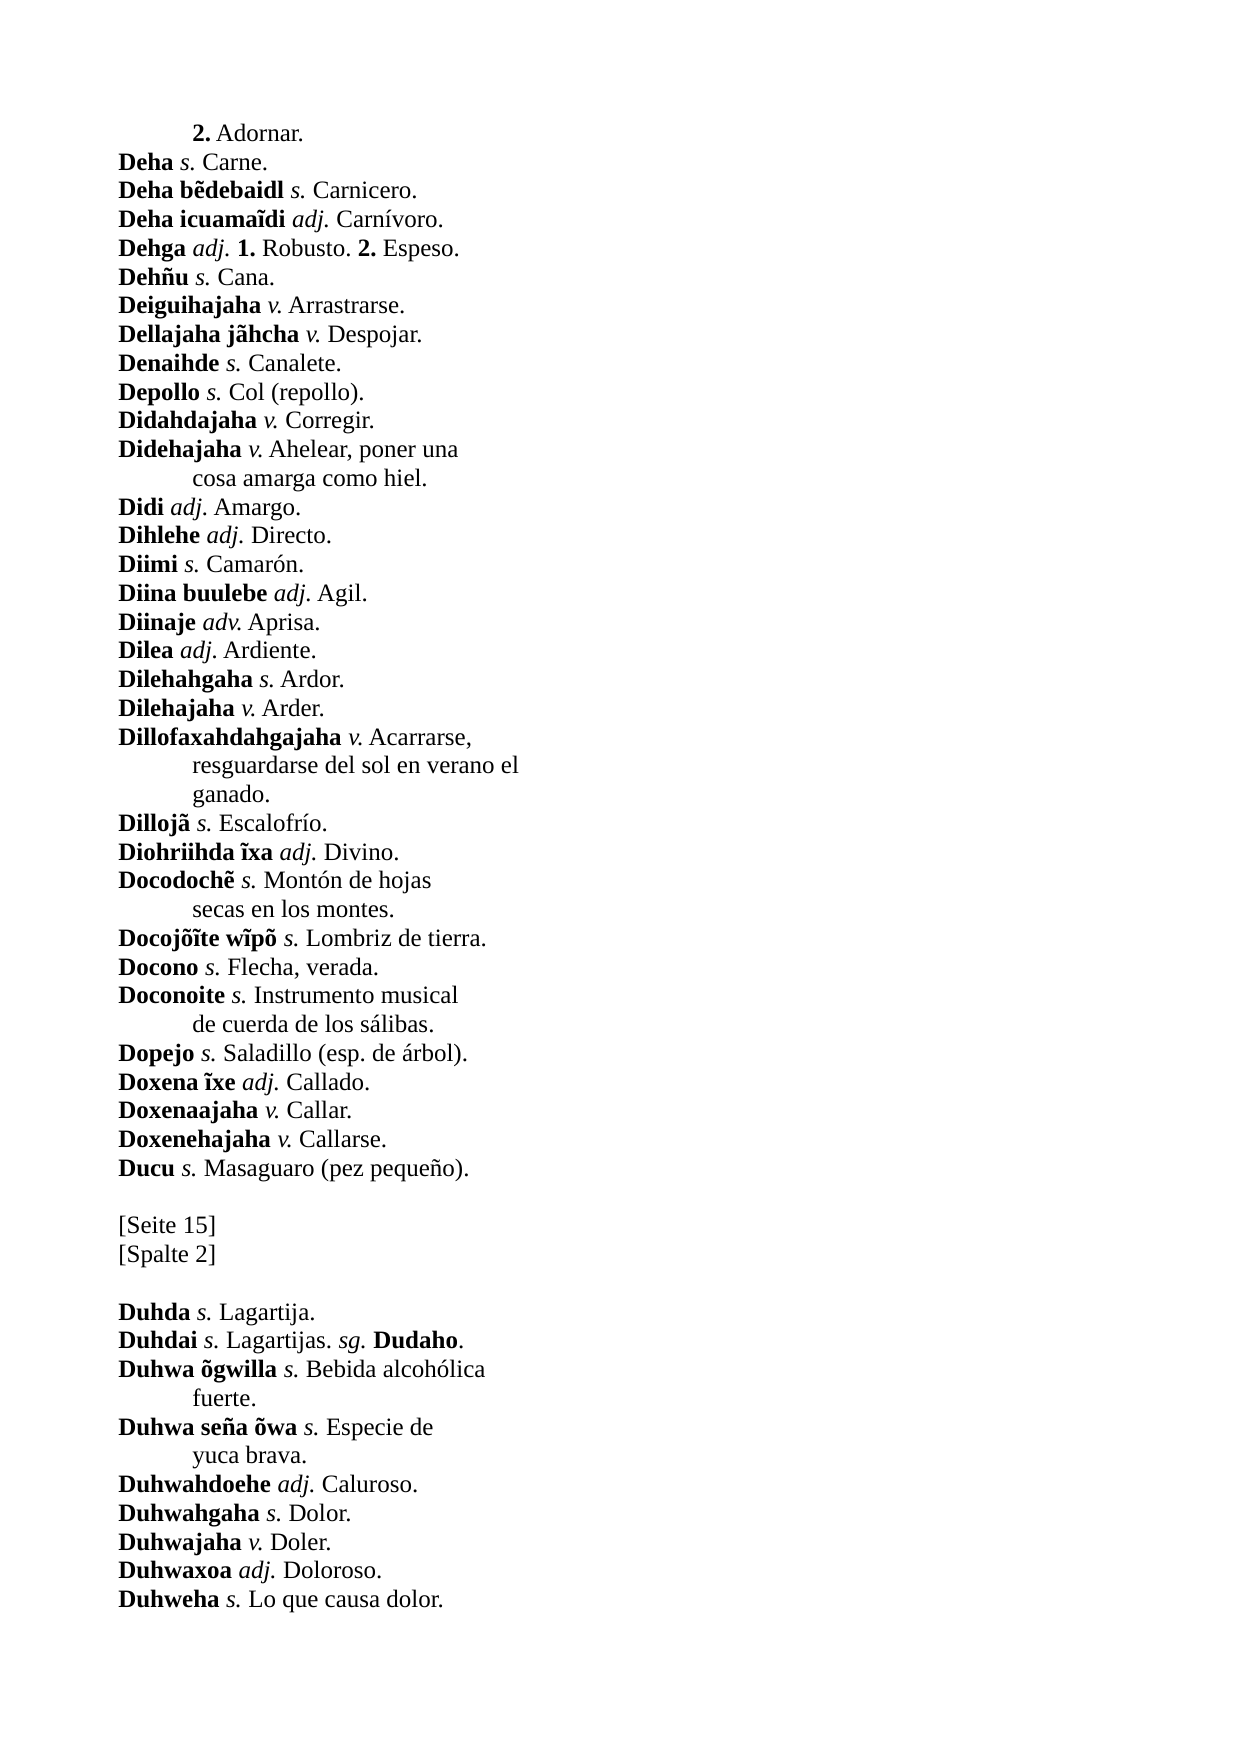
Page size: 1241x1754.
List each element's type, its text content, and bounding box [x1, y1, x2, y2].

text Docono s. Flecha, verada. [118, 952, 1122, 981]
text Docodochẽ s. Montón de hojas [118, 866, 1122, 894]
text Dilehahgaha s. Ardor. [118, 664, 1122, 693]
text Duhwahdoehe adj. Caluroso. [118, 1469, 1122, 1498]
text Duhweha s. Lo que causa dolor. [118, 1584, 1122, 1613]
text Duhwa õgwilla s. Bebida alcohólica [118, 1354, 1122, 1383]
text Doxenaajaha v. Callar. [118, 1096, 1122, 1124]
text Doconoite s. Instrumento musical [118, 981, 1122, 1009]
text Duhwa seña õwa s. Especie de [118, 1412, 1122, 1441]
text Deha bẽdebaidl s. Carnicero. [118, 176, 1122, 204]
text Dellajaha jãhcha v. Despojar. [118, 319, 1122, 348]
text [Spalte 2] [118, 1239, 1122, 1268]
text fuerte. [118, 1383, 1122, 1412]
text Deha icuamaĩdi adj. Carnívoro. [118, 204, 1122, 233]
text de cuerda de los sálibas. [118, 1009, 1122, 1038]
text yuca brava. [118, 1441, 1122, 1469]
text ganado. [118, 779, 1122, 808]
text Didi adj. Amargo. [118, 492, 1122, 521]
text Dehga adj. 1. Robusto. 2. Espeso. [118, 233, 1122, 262]
text Didehajaha v. Ahelear, poner una [118, 434, 1122, 463]
text Dillojã s. Escalofrío. [118, 808, 1122, 837]
text Duhwajaha v. Doler. [118, 1527, 1122, 1556]
text Docojõĩte wĩpõ s. Lombriz de tierra. [118, 923, 1122, 952]
text secas en los montes. [118, 894, 1122, 923]
text Duhda s. Lagartija. [118, 1297, 1122, 1326]
text Didahdajaha v. Corregir. [118, 406, 1122, 434]
text 2. Adornar. [118, 118, 1122, 147]
text Doxena ĩxe adj. Callado. [118, 1067, 1122, 1096]
text Deha s. Carne. [118, 147, 1122, 176]
text Duhwahgaha s. Dolor. [118, 1498, 1122, 1527]
text Ducu s. Masaguaro (pez pequeño). [118, 1153, 1122, 1182]
text Diimi s. Camarón. [118, 549, 1122, 578]
text Duhdai s. Lagartijas. sg. Dudaho. [118, 1326, 1122, 1354]
text Diinaje adv. Aprisa. [118, 607, 1122, 636]
text Diohriihda ĩxa adj. Divino. [118, 837, 1122, 866]
text resguardarse del sol en verano el [118, 751, 1122, 779]
text Dihlehe adj. Directo. [118, 521, 1122, 549]
text Depollo s. Col (repollo). [118, 377, 1122, 406]
text Dilea adj. Ardiente. [118, 636, 1122, 664]
text Doxenehajaha v. Callarse. [118, 1124, 1122, 1153]
text Duhwaxoa adj. Doloroso. [118, 1556, 1122, 1584]
text cosa amarga como hiel. [118, 463, 1122, 492]
text Denaihde s. Canalete. [118, 348, 1122, 377]
text [Seite 15] [118, 1211, 1122, 1239]
text Dopejo s. Saladillo (esp. de árbol). [118, 1038, 1122, 1067]
text Dillofaxahdahgajaha v. Acarrarse, [118, 722, 1122, 751]
text Dehñu s. Cana. [118, 262, 1122, 291]
text Dilehajaha v. Arder. [118, 693, 1122, 722]
text Diina buulebe adj. Agil. [118, 578, 1122, 607]
text Deiguihajaha v. Arrastrarse. [118, 291, 1122, 319]
